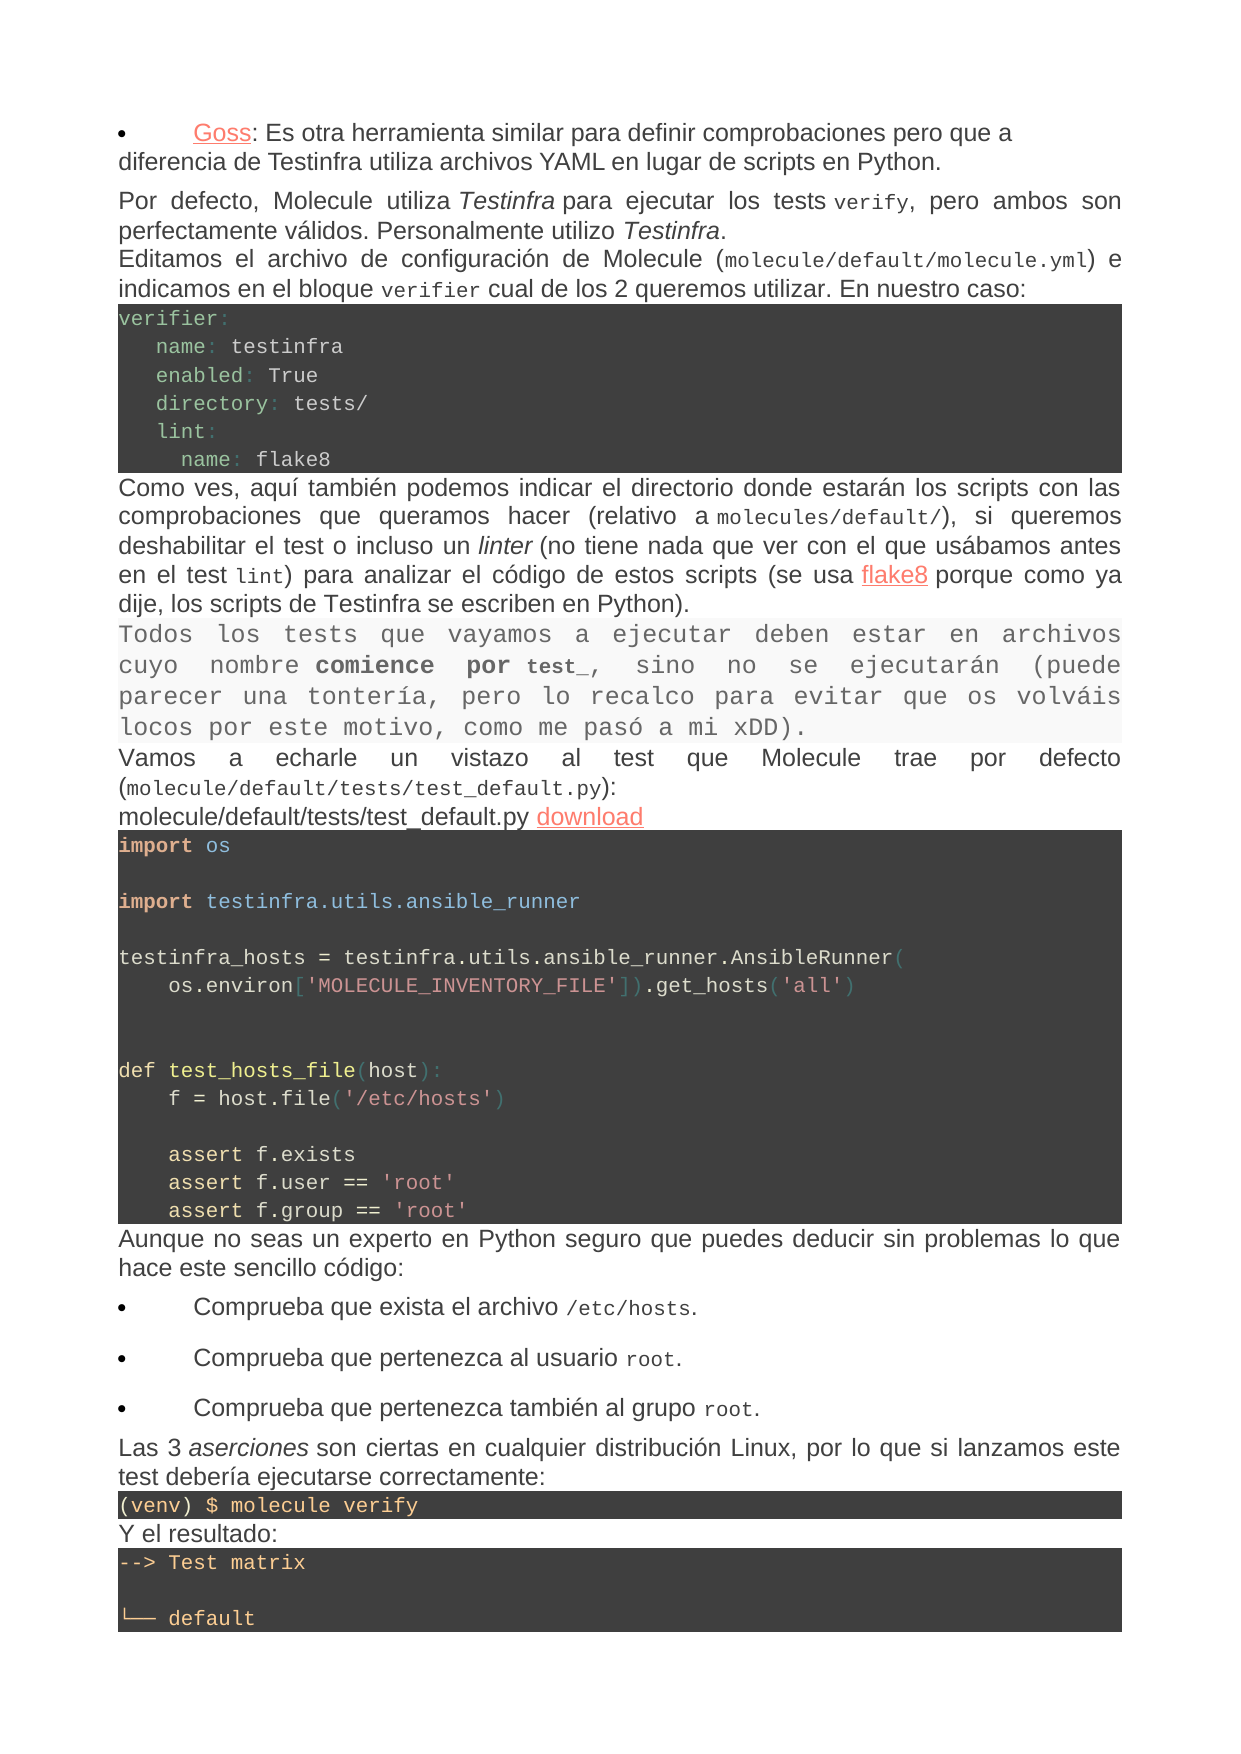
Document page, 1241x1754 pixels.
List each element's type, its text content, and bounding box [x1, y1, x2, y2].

text verifier: [118, 304, 1122, 332]
text import os [118, 830, 1122, 858]
text Por defecto, Molecule utiliza Testinfra para ejecutar los tests verify, pero ambos son perfectamente válidos. Personalmente utilizo Testinfra. [118, 186, 1122, 244]
text Las 3 aserciones son ciertas en cualquier distribución Linux, por lo que si lanzamos este test debería ejecutarse correctamente: [118, 1433, 1122, 1491]
text f = host.file('/etc/hosts') [118, 1083, 1122, 1112]
text def test_hosts_file(host): [118, 1055, 1122, 1083]
text os.environ['MOLECULE_INVENTORY_FILE']).get_hosts('all') [118, 971, 1122, 999]
list Goss: Es otra herramienta similar para definir comprobaciones pero que a diferencia de Testinfra utiliza archivos YAML en lugar de scripts en Python. [118, 118, 1091, 176]
text assert f.user == 'root' [118, 1168, 1122, 1196]
text Todos los tests que vayamos a ejecutar deben estar en archivos cuyo nombre comience por test_, sino no se ejecutarán (puede parecer una tontería, pero lo recalco para evitar que os volváis locos por este motivo, como me pasó a mi xDD). [118, 618, 1122, 743]
text name: flake8 [118, 444, 1122, 473]
text lint: [118, 416, 1122, 444]
text --> Test matrix [118, 1548, 1122, 1576]
text import testinfra.utils.ansible_runner [118, 887, 1122, 915]
text Editamos el archivo de configuración de Molecule (molecule/default/molecule.yml) e indicamos en el bloque verifier cual de los 2 queremos utilizar. En nuestro caso: [118, 244, 1122, 304]
text Y el resultado: [118, 1519, 1122, 1548]
list Comprueba que exista el archivo /etc/hosts. [118, 1292, 1091, 1322]
text └── default [118, 1604, 1122, 1632]
text testinfra_hosts = testinfra.utils.ansible_runner.AnsibleRunner( [118, 943, 1122, 971]
text directory: tests/ [118, 388, 1122, 416]
list Comprueba que pertenezca también al grupo root. [118, 1393, 1091, 1423]
text Como ves, aquí también podemos indicar el directorio donde estarán los scripts con las comprobaciones que queramos hacer (relativo a molecules/default/), si queremos deshabilitar el test o incluso un linter (no tiene nada que ver con el que usábamos antes en el test lint) para analizar el código de estos scripts (se usa flake8 porque como ya dije, los scripts de Testinfra se escriben en Python). [118, 473, 1122, 618]
text assert f.group == 'root' [118, 1196, 1122, 1224]
text Vamos a echarle un vistazo al test que Molecule trae por defecto (molecule/default/tests/test_default.py): [118, 743, 1122, 802]
text name: testinfra [118, 332, 1122, 360]
text (venv) $ molecule verify [118, 1491, 1122, 1519]
list Comprueba que pertenezca al usuario root. [118, 1343, 1091, 1372]
text molecule/default/tests/test_default.py download [118, 802, 1122, 830]
text enabled: True [118, 360, 1122, 388]
text Aunque no seas un experto en Python seguro que puedes deducir sin problemas lo que hace este sencillo código: [118, 1224, 1122, 1282]
text assert f.exists [118, 1140, 1122, 1168]
